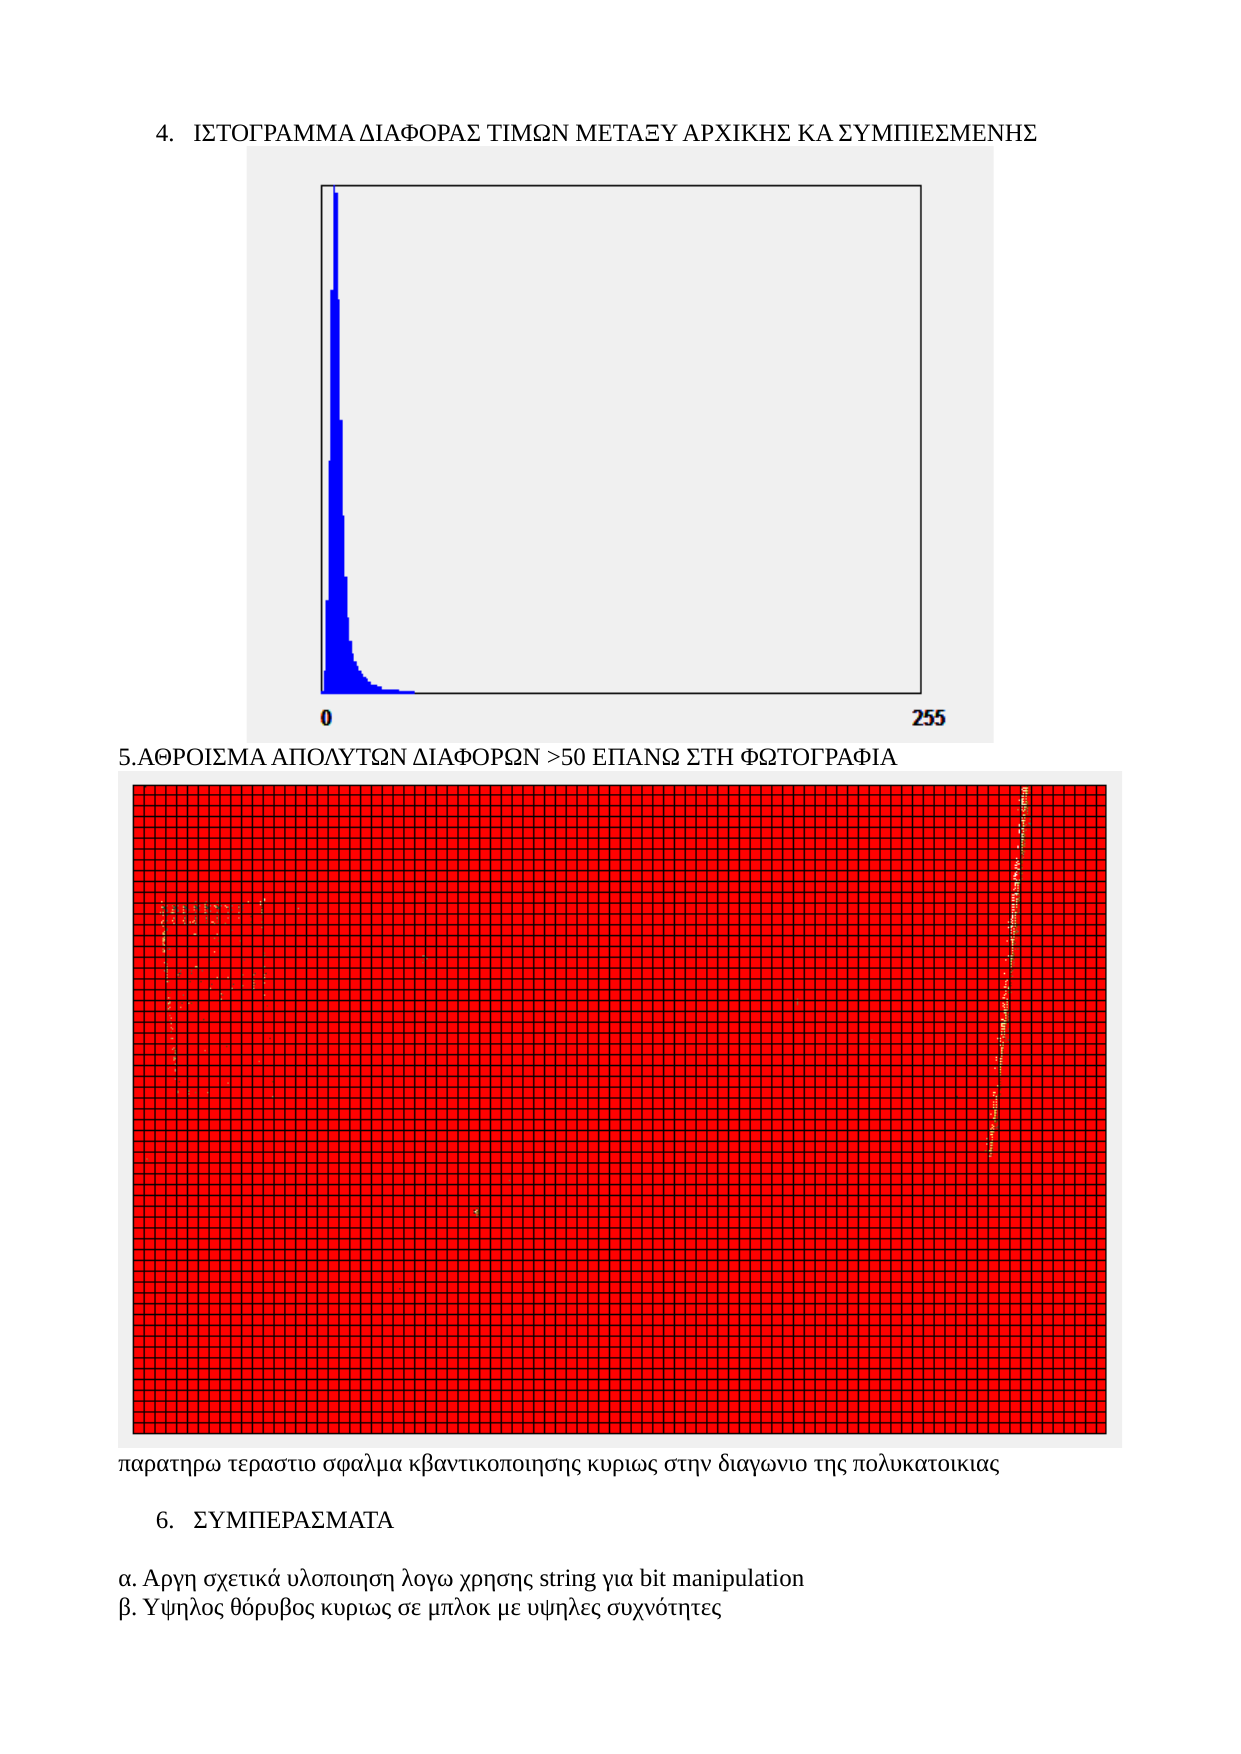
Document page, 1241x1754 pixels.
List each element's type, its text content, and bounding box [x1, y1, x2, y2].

list ΙΣΤΟΓΡΑΜΜΑ ΔΙΑΦΟΡΑΣ ΤΙΜΩΝ ΜΕΤΑΞΥ ΑΡΧΙΚΗΣ ΚΑ ΣΥΜΠΙΕΣΜΕΝΗΣ [156, 118, 1122, 147]
picture [246, 146, 994, 743]
picture [118, 771, 1123, 1448]
text 5.ΑΘΡΟΙΣΜΑ ΑΠΟΛΥΤΩΝ ΔΙΑΦΟΡΩΝ >50 ΕΠΑΝΩ ΣΤΗ ΦΩΤΟΓΡΑΦΙΑ [118, 147, 1122, 771]
list ΣΥΜΠΕΡΑΣΜΑΤΑ [156, 1506, 1122, 1534]
text α. Αργη σχετικά υλοποιηση λογω χρησης string για bit manipulation [118, 1563, 1122, 1592]
text παρατηρω τεραστιο σφαλμα κβαντικοποιησης κυριως στην διαγωνιο της πολυκατοικιας [118, 1448, 1122, 1477]
text β. Υψηλος θόρυβος κυριως σε μπλοκ με υψηλες συχνότητες [118, 1592, 1122, 1621]
